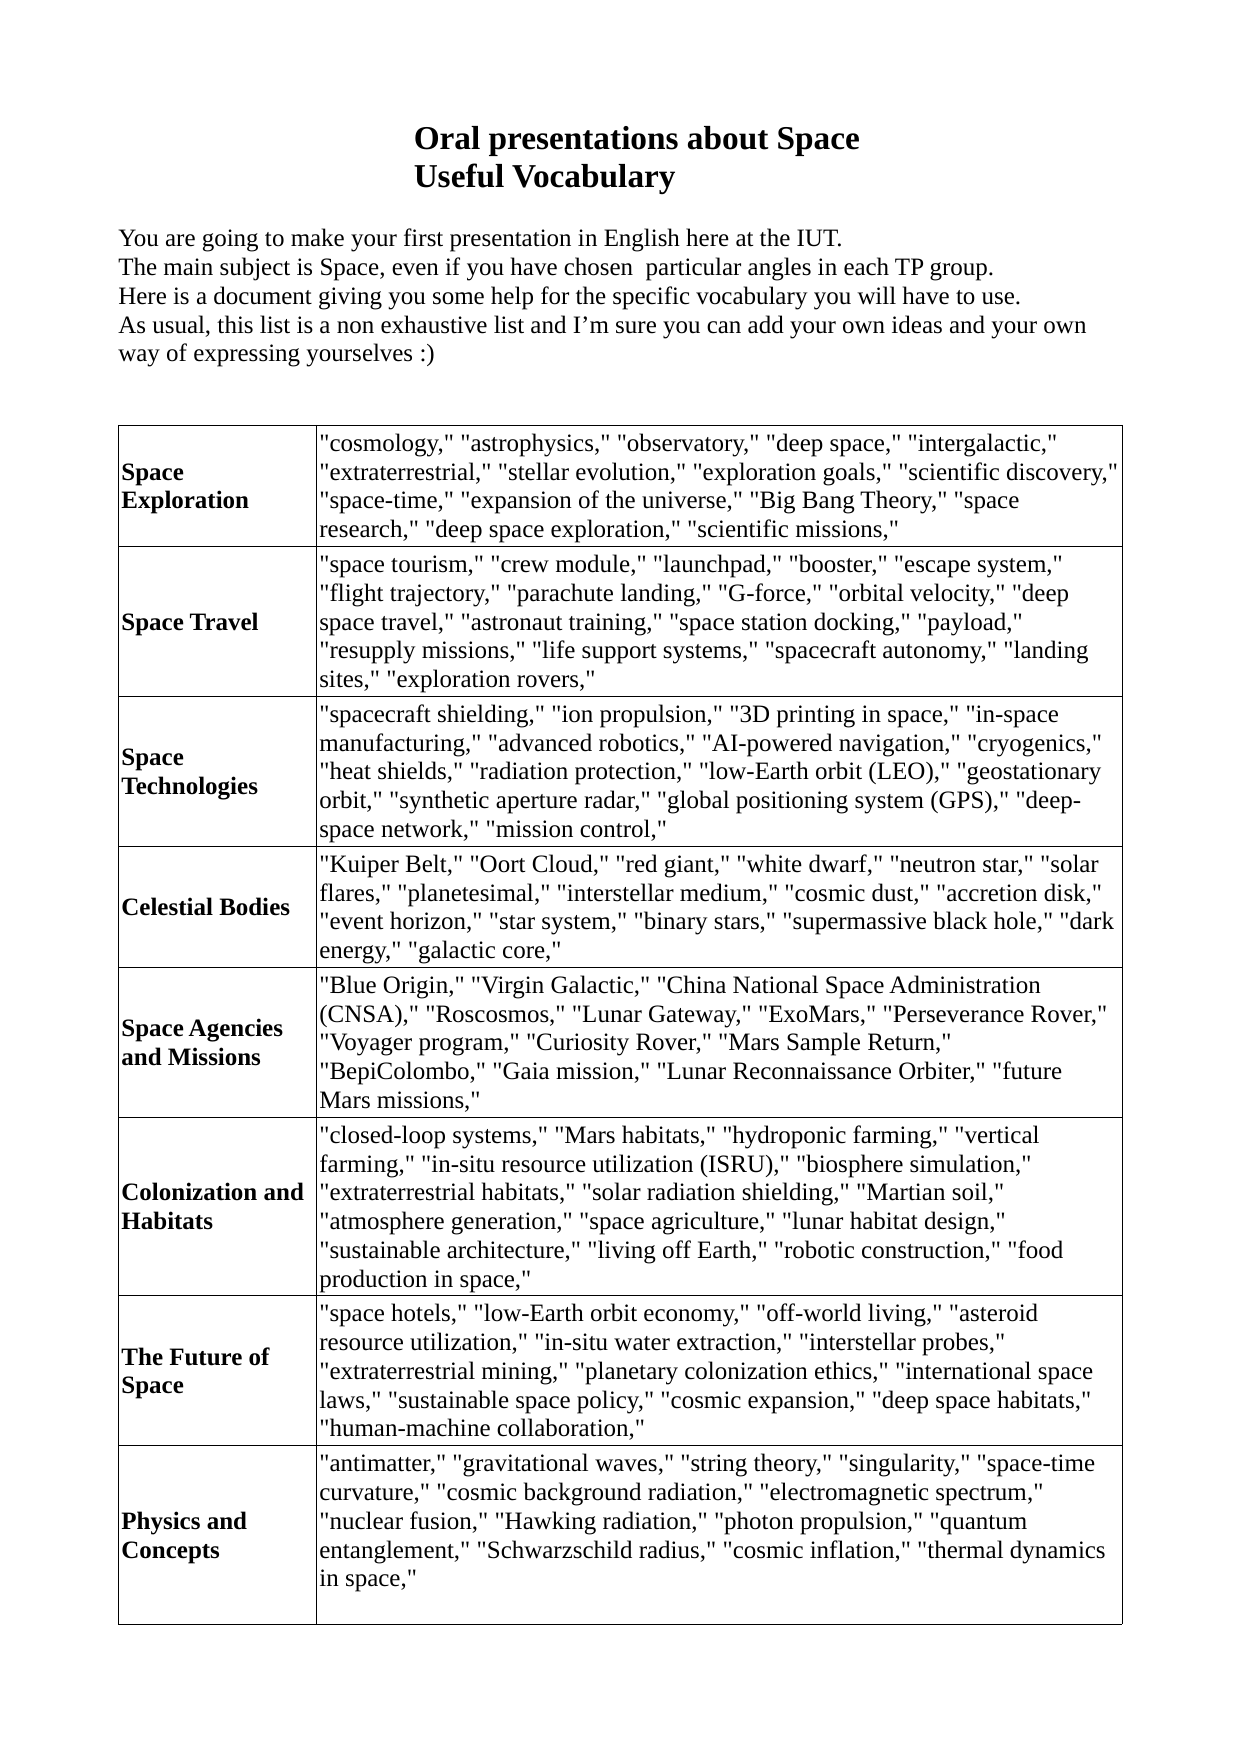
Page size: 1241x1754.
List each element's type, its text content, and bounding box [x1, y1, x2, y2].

table_cell Physics and Concepts [119, 1446, 316, 1624]
table_header Space Exploration [119, 426, 316, 546]
table_header "cosmology," "astrophysics," "observatory," "deep space," "intergalactic," "extraterrestrial," "stellar evolution," "exploration goals," "scientific discovery," "space-time," "expansion of the universe," "Big Bang Theory," "space research," "deep space exploration," "scientific missions," [317, 426, 1122, 546]
table_cell Celestial Bodies [119, 847, 316, 967]
table_cell "Blue Origin," "Virgin Galactic," "China National Space Administration (CNSA)," "Roscosmos," "Lunar Gateway," "ExoMars," "Perseverance Rover," "Voyager program," "Curiosity Rover," "Mars Sample Return," "BepiColombo," "Gaia mission," "Lunar Reconnaissance Orbiter," "future Mars missions," [317, 968, 1122, 1117]
table_cell Space Travel [119, 547, 316, 696]
table_cell Colonization and Habitats [119, 1118, 316, 1295]
table_cell Space Agencies and Missions [119, 968, 316, 1117]
text As usual, this list is a non exhaustive list and I’m sure you can add your own ideas and your own way of expressing yourselves :) [118, 310, 1122, 367]
table_cell "space tourism," "crew module," "launchpad," "booster," "escape system," "flight trajectory," "parachute landing," "G-force," "orbital velocity," "deep space travel," "astronaut training," "space station docking," "payload," "resupply missions," "life support systems," "spacecraft autonomy," "landing sites," "exploration rovers," [317, 547, 1122, 696]
table_cell "closed-loop systems," "Mars habitats," "hydroponic farming," "vertical farming," "in-situ resource utilization (ISRU)," "biosphere simulation," "extraterrestrial habitats," "solar radiation shielding," "Martian soil," "atmosphere generation," "space agriculture," "lunar habitat design," "sustainable architecture," "living off Earth," "robotic construction," "food production in space," [317, 1118, 1122, 1295]
text Here is a document giving you some help for the specific vocabulary you will have to use. [118, 281, 1122, 310]
table_cell "Kuiper Belt," "Oort Cloud," "red giant," "white dwarf," "neutron star," "solar flares," "planetesimal," "interstellar medium," "cosmic dust," "accretion disk," "event horizon," "star system," "binary stars," "supermassive black hole," "dark energy," "galactic core," [317, 847, 1122, 967]
table_cell "antimatter," "gravitational waves," "string theory," "singularity," "space-time curvature," "cosmic background radiation," "electromagnetic spectrum," "nuclear fusion," "Hawking radiation," "photon propulsion," "quantum entanglement," "Schwarzschild radius," "cosmic inflation," "thermal dynamics in space," [317, 1446, 1122, 1624]
table_cell "space hotels," "low-Earth orbit economy," "off-world living," "asteroid resource utilization," "in-situ water extraction," "interstellar probes," "extraterrestrial mining," "planetary colonization ethics," "international space laws," "sustainable space policy," "cosmic expansion," "deep space habitats," "human-machine collaboration," [317, 1296, 1122, 1445]
text Oral presentations about Space [118, 118, 1122, 156]
table_cell "spacecraft shielding," "ion propulsion," "3D printing in space," "in-space manufacturing," "advanced robotics," "AI-powered navigation," "cryogenics," "heat shields," "radiation protection," "low-Earth orbit (LEO)," "geostationary orbit," "synthetic aperture radar," "global positioning system (GPS)," "deep-space network," "mission control," [317, 697, 1122, 846]
table_cell Space Technologies [119, 697, 316, 846]
table_cell The Future of Space [119, 1296, 316, 1445]
text The main subject is Space, even if you have chosen particular angles in each TP group. [118, 252, 1122, 281]
text You are going to make your first presentation in English here at the IUT. [118, 223, 1122, 252]
text Useful Vocabulary [118, 156, 1122, 195]
